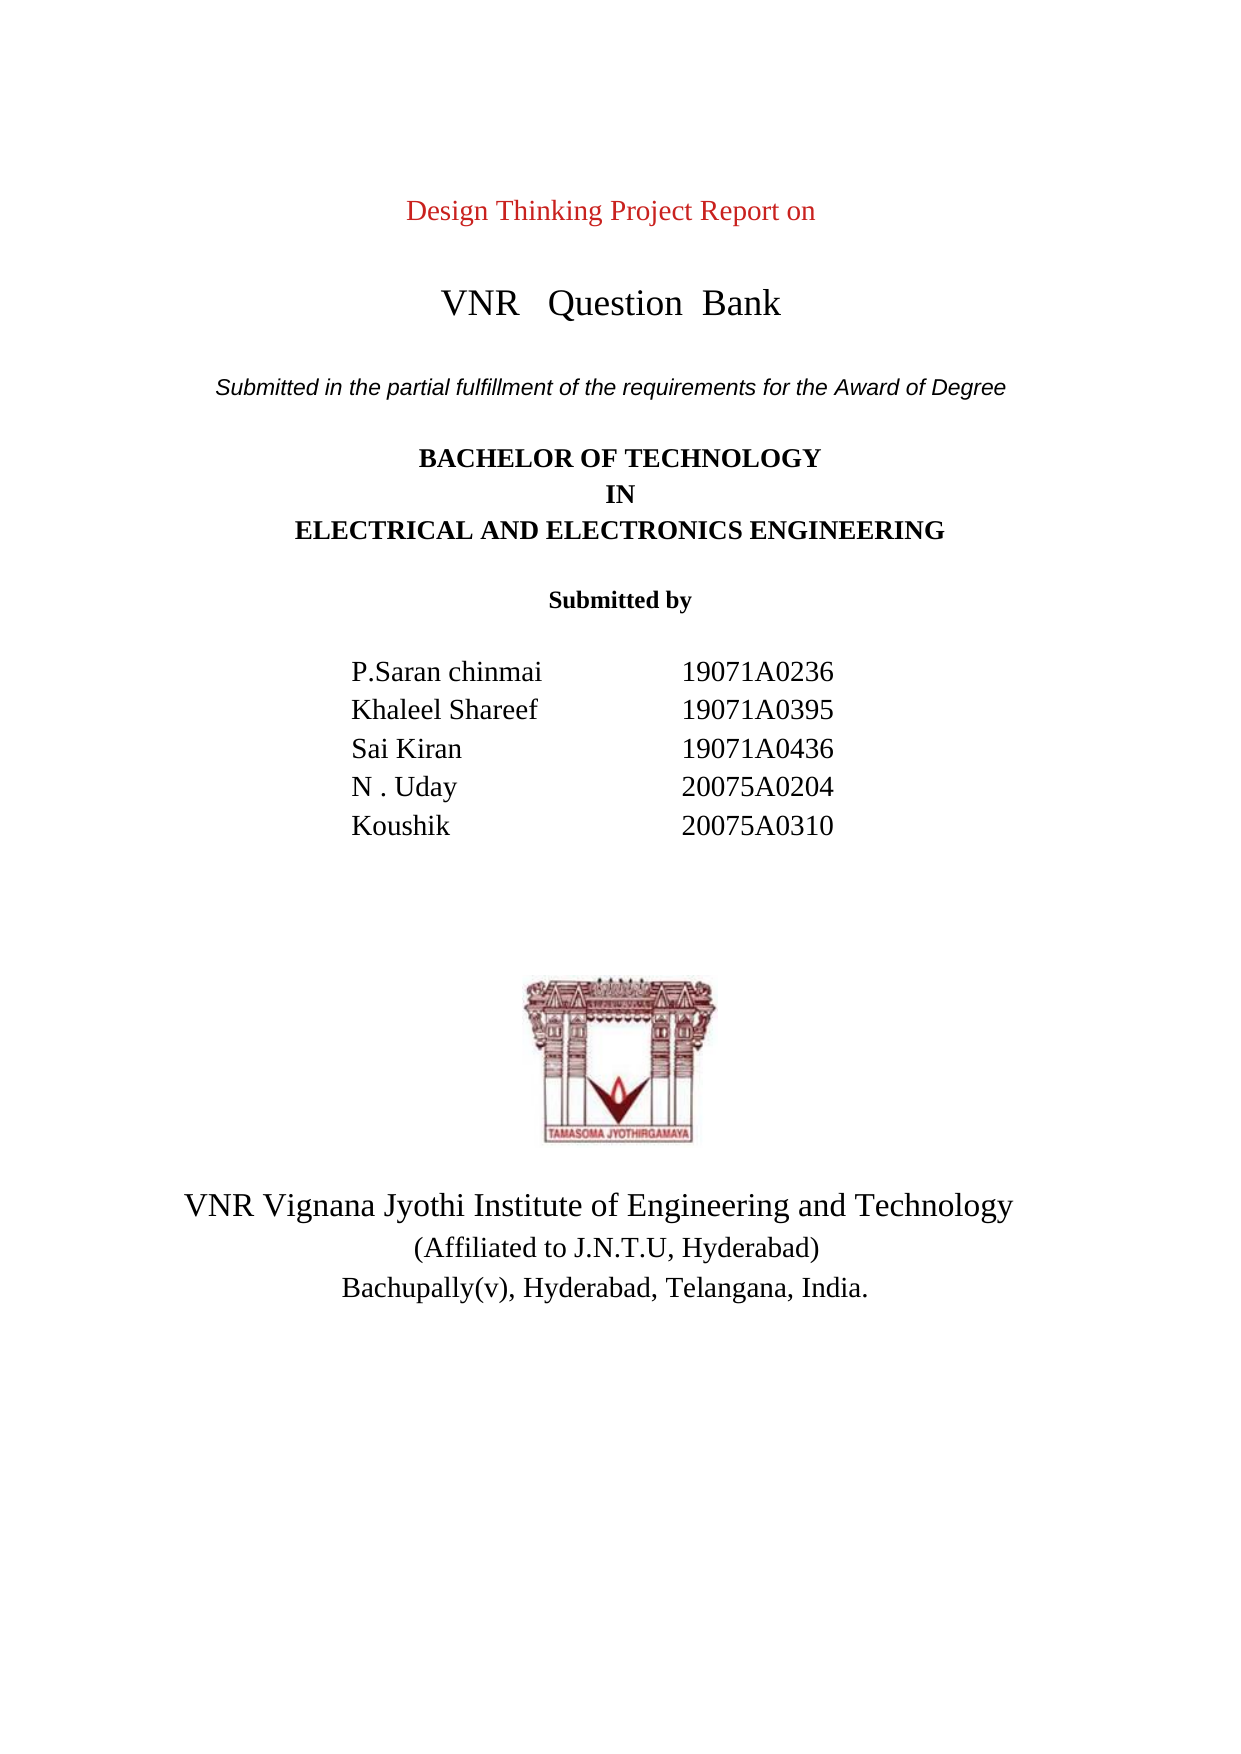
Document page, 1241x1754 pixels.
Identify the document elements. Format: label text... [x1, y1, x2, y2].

table_cell Khaleel Shareef [340, 693, 620, 731]
table_cell 20075A0310 [620, 808, 895, 847]
text Design Thinking Project Report on [187, 193, 1034, 227]
table_header P.Saran chinmai [340, 654, 620, 692]
text IN [158, 478, 1053, 509]
table_header 19071A0236 [620, 654, 895, 692]
table_cell Koushik [340, 808, 620, 847]
text BACHELOR OF TECHNOLOGY [158, 442, 1053, 473]
text Submitted in the partial fulfillment of the requirements for the Award of Degree [187, 374, 1034, 400]
text Bachupally(v), Hyderabad, Telangana, India. [114, 1271, 1053, 1304]
picture [522, 975, 718, 1148]
text Submitted by [158, 585, 1053, 614]
table_cell 20075A0204 [620, 770, 895, 808]
table_cell N . Uday [340, 770, 620, 808]
table_cell Sai Kiran [340, 731, 620, 769]
text VNR Question Bank [187, 281, 1034, 324]
text (Affiliated to J.N.T.U, Hyderabad) [114, 1231, 1053, 1264]
table_cell 19071A0395 [620, 693, 895, 731]
table_cell 19071A0436 [620, 731, 895, 769]
text VNR Vignana Jyothi Institute of Engineering and Technology [114, 1186, 1053, 1224]
text ELECTRICAL AND ELECTRONICS ENGINEERING [158, 514, 1053, 545]
